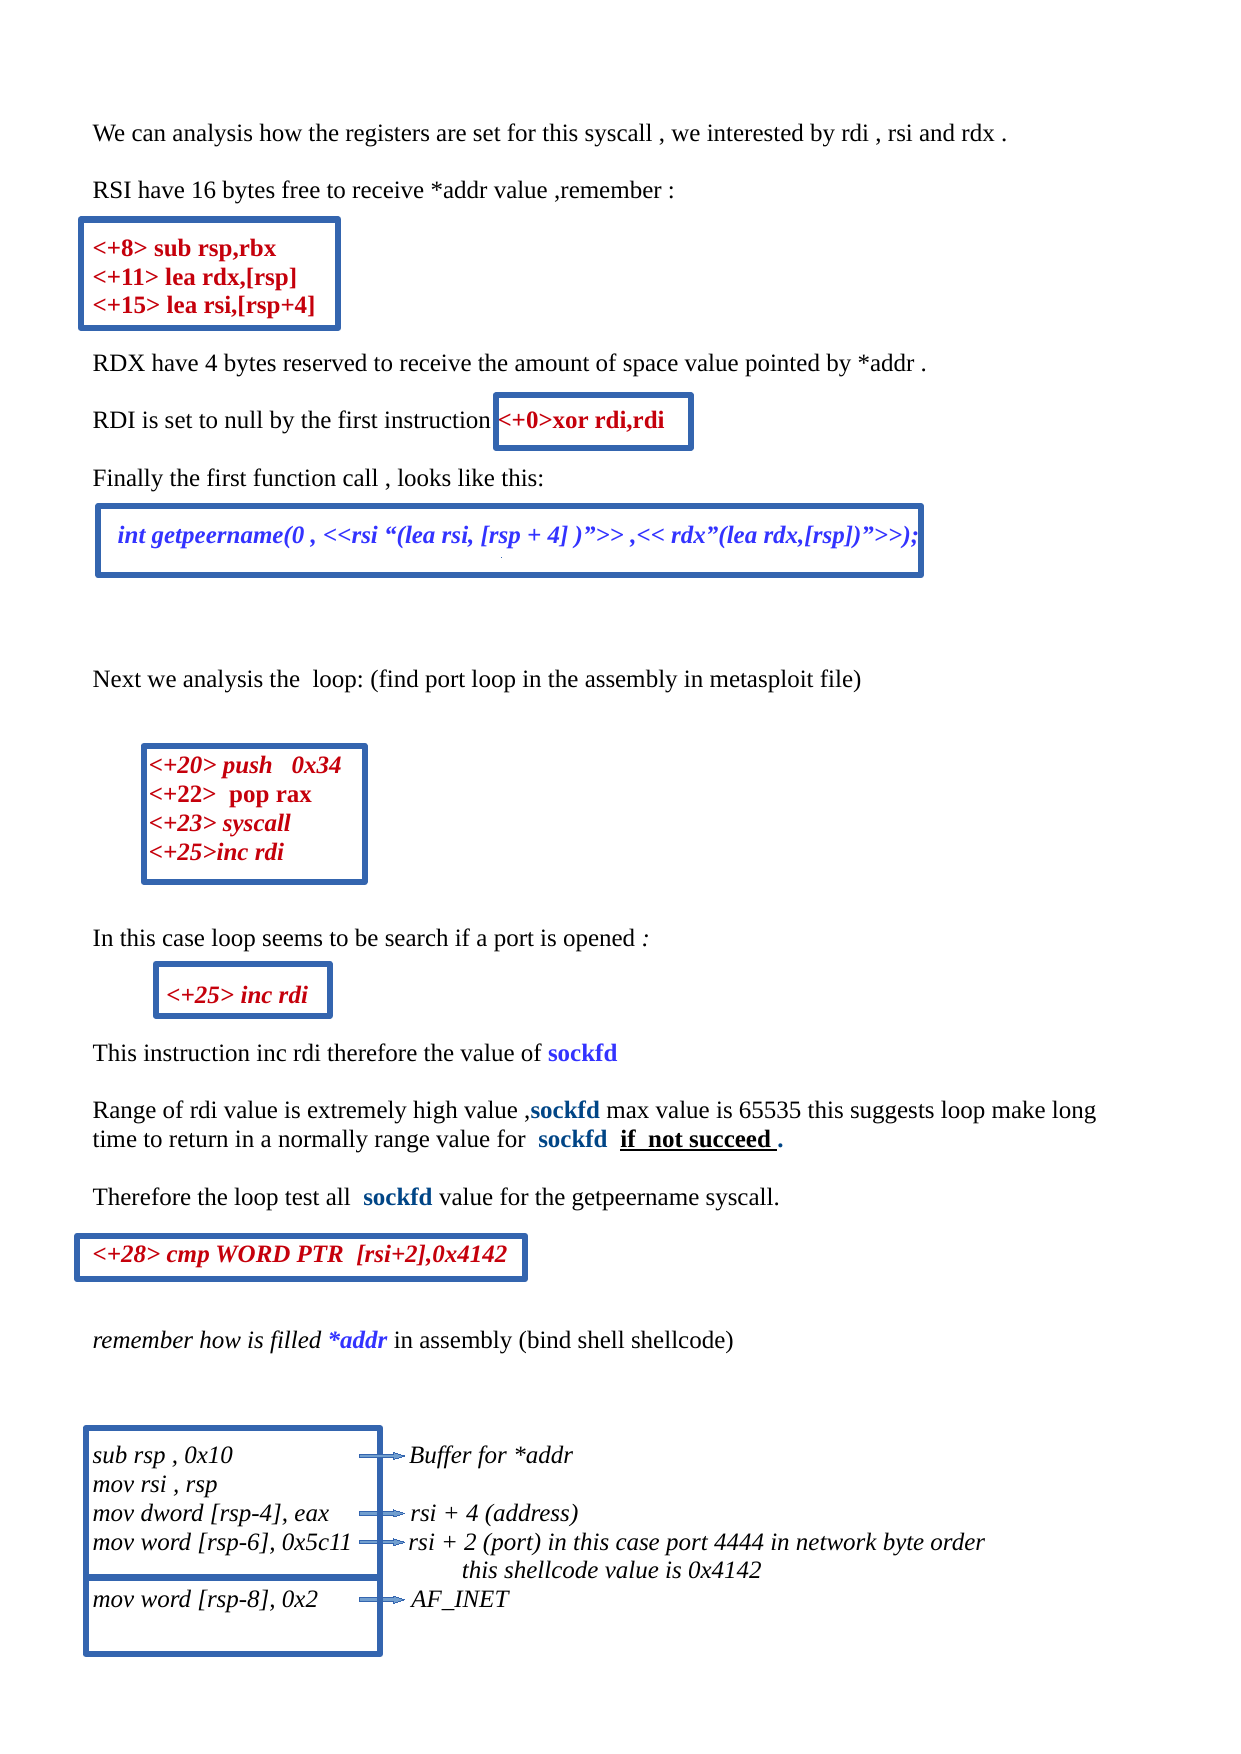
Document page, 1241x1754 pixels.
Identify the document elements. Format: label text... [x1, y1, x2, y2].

text [368, 837, 1123, 866]
text <+15> lea rsi,[rsp+4] [92, 291, 335, 319]
text <+22> pop rax [147, 779, 362, 808]
text <+25> inc rdi [159, 981, 327, 1009]
text int getpeername(0 , <<rsi “(lea rsi, [rsp + 4] )”>> ,<< rdx”(lea rdx,[rsp])”>>); [101, 521, 918, 549]
text mov dword [rsp-4], eax [92, 1498, 377, 1527]
text <+25>inc rdi [147, 837, 362, 866]
text [341, 233, 1123, 262]
text RDI is set to null by the first instruction [92, 406, 493, 434]
text [341, 262, 1123, 291]
text <+11> lea rdx,[rsp] [92, 262, 335, 291]
text remember how is filled *addr in assembly (bind shell shellcode) [92, 1326, 1123, 1354]
text <+20> push 0x34 [147, 751, 362, 779]
text [92, 837, 141, 866]
text mov word [rsp-6], 0x5c11 [92, 1527, 377, 1574]
text [92, 751, 141, 779]
text <+23> syscall [147, 808, 362, 837]
text [528, 1239, 1123, 1268]
text This instruction inc rdi therefore the value of sockfd [92, 1038, 1123, 1067]
text sub rsp , 0x10 [92, 1441, 377, 1469]
text RSI have 16 bytes free to receive *addr value ,remember : [92, 176, 1123, 204]
text Buffer for *addr [383, 1441, 1123, 1469]
text [341, 291, 1123, 319]
text <+28> cmp WORD PTR [rsi+2],0x4142 [92, 1239, 522, 1268]
text [368, 779, 1123, 808]
text RDX have 4 bytes reserved to receive the amount of space value pointed by *addr . [92, 348, 1123, 377]
text Range of rdi value is extremely high value ,sockfd max value is 65535 this suggests loop make long time to return in a normally range value for sockfd if not succeed . [92, 1096, 1123, 1153]
text <+0>xor rdi,rdi [499, 406, 688, 434]
text Therefore the loop test all sockfd value for the getpeername syscall. [92, 1182, 1123, 1211]
text [694, 406, 1123, 434]
text Next we analysis the loop: (find port loop in the assembly in metasploit file) [92, 664, 1123, 693]
text [383, 1469, 1123, 1498]
text [368, 808, 1123, 837]
text rsi + 4 (address) [383, 1498, 1123, 1527]
text [92, 808, 141, 837]
text [333, 981, 1123, 1009]
text [92, 779, 141, 808]
text In this case loop seems to be search if a port is opened : [92, 923, 1123, 952]
text rsi + 2 (port) in this case port 4444 in network byte order this shellcode value is 0x4142 [383, 1527, 1123, 1584]
text Finally the first function call , looks like this: [92, 463, 1123, 492]
text [924, 521, 1123, 549]
text <+8> sub rsp,rbx [92, 233, 335, 262]
text mov word [rsp-8], 0x2 [92, 1584, 377, 1613]
text [92, 981, 153, 1009]
text AF_INET [383, 1584, 1123, 1613]
text We can analysis how the registers are set for this syscall , we interested by rdi , rsi and rdx . [92, 118, 1123, 147]
text mov rsi , rsp [92, 1469, 377, 1498]
text [368, 751, 1123, 779]
